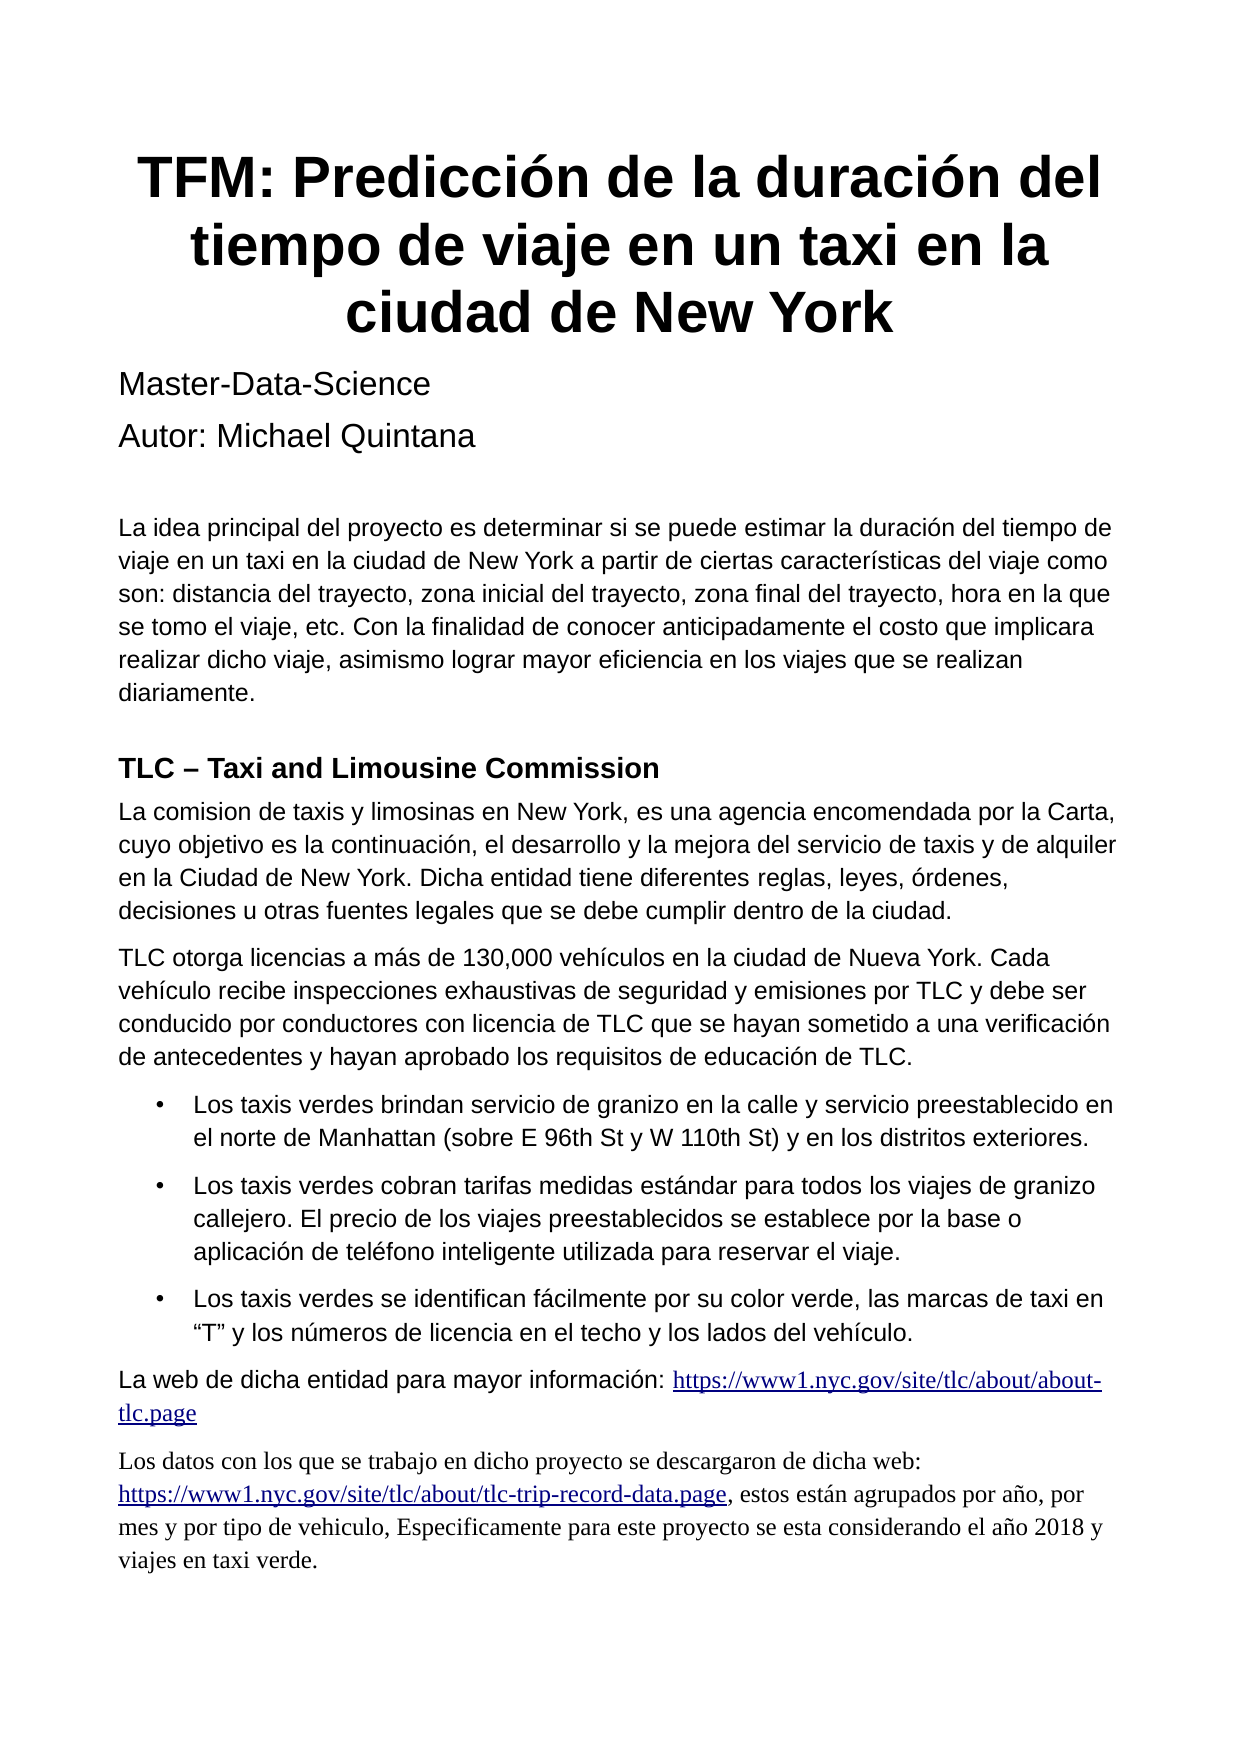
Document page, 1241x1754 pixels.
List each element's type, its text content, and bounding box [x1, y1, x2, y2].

list Los taxis verdes cobran tarifas medidas estándar para todos los viajes de granizo callejero. El precio de los viajes preestablecidos se establece por la base o aplicación de teléfono inteligente utilizada para reservar el viaje. [156, 1171, 1122, 1266]
text La web de dicha entidad para mayor información: https://www1.nyc.gov/site/tlc/about/about-tlc.page [118, 1365, 1122, 1427]
text La idea principal del proyecto es determinar si se puede estimar la duración del tiempo de viaje en un taxi en la ciudad de New York a partir de ciertas características del viaje como son: distancia del trayecto, zona inicial del trayecto, zona final del trayecto, hora en la que se tomo el viaje, etc. Con la finalidad de conocer anticipadamente el costo que implicara realizar dicho viaje, asimismo lograr mayor eficiencia en los viajes que se realizan diariamente. [118, 513, 1122, 707]
subtitle Autor: Michael Quintana [118, 416, 1122, 454]
text La comision de taxis y limosinas en New York, es una agencia encomendada por la Carta, cuyo objetivo es la continuación, el desarrollo y la mejora del servicio de taxis y de alquiler en la Ciudad de New York. Dicha entidad tiene diferentes reglas, leyes, órdenes, decisiones u otras fuentes legales que se debe cumplir dentro de la ciudad. [118, 797, 1122, 924]
list Los taxis verdes se identifican fácilmente por su color verde, las marcas de taxi en “T” y los números de licencia en el techo y los lados del vehículo. [156, 1284, 1122, 1346]
text TLC otorga licencias a más de 130,000 vehículos en la ciudad de Nueva York. Cada vehículo recibe inspecciones exhaustivas de seguridad y emisiones por TLC y debe ser conducido por conductores con licencia de TLC que se hayan sometido a una verificación de antecedentes y hayan aprobado los requisitos de educación de TLC. [118, 943, 1122, 1071]
text Los datos con los que se trabajo en dicho proyecto se descargaron de dicha web: https://www1.nyc.gov/site/tlc/about/tlc-trip-record-data.page, estos están agrupados por año, por mes y por tipo de vehiculo, Especificamente para este proyecto se esta considerando el año 2018 y viajes en taxi verde. [118, 1446, 1122, 1574]
title TFM: Predicción de la duración del tiempo de viaje en un taxi en la ciudad de New York [118, 143, 1122, 344]
subtitle TLC – Taxi and Limousine Commission [118, 751, 1122, 784]
list Los taxis verdes brindan servicio de granizo en la calle y servicio preestablecido en el norte de Manhattan (sobre E 96th St y W 110th St) y en los distritos exteriores. [156, 1090, 1122, 1152]
subtitle Master-Data-Science [118, 364, 1122, 402]
